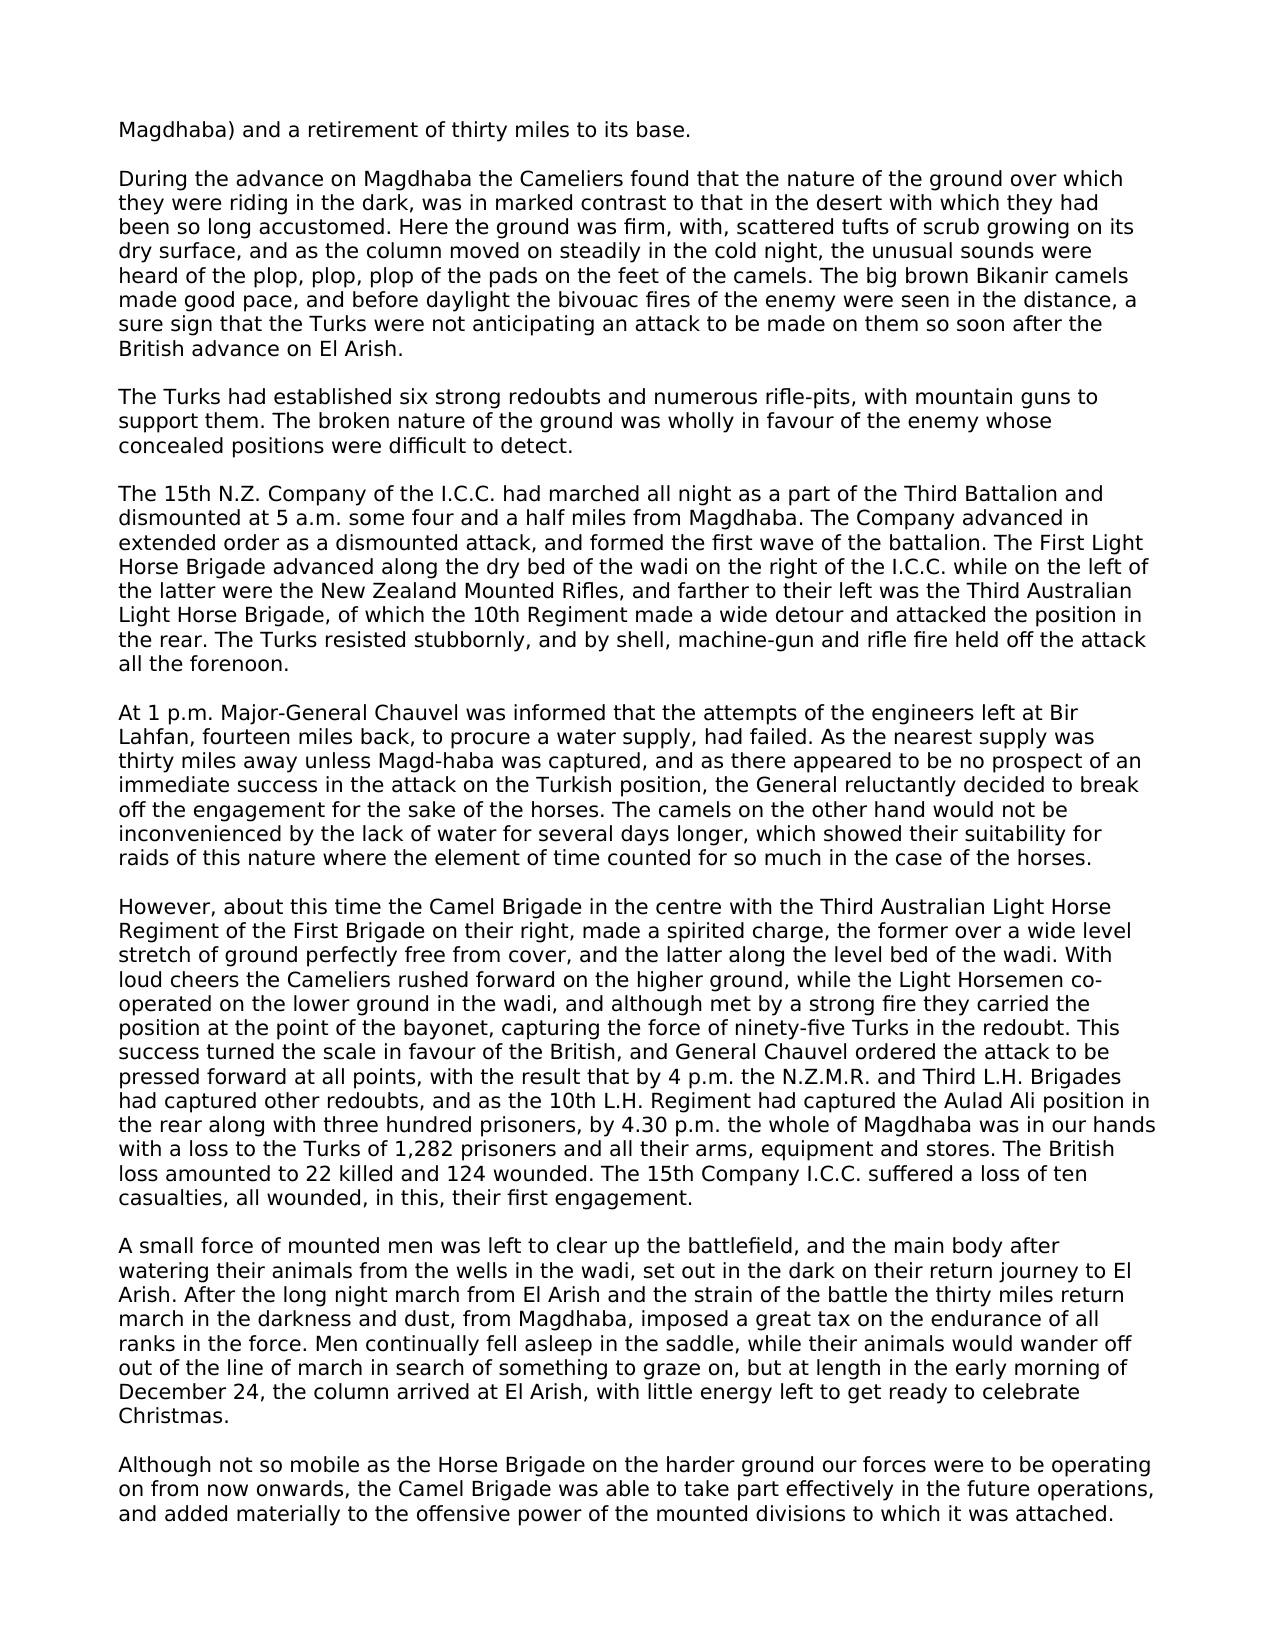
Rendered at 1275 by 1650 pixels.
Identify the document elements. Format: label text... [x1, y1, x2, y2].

text A small force of mounted men was left to clear up the battlefield, and the main body after watering their animals from the wells in the wadi, set out in the dark on their return journey to El Arish. After the long night march from El Arish and the strain of the battle the thirty miles return march in the darkness and dust, from Magdhaba, imposed a great tax on the endurance of all ranks in the force. Men continually fell asleep in the saddle, while their animals would wander off out of the line of march in search of something to graze on, but at length in the early morning of December 24, the column arrived at El Arish, with little energy left to get ready to celebrate Christmas. [118, 1234, 1157, 1429]
text At 1 p.m. Major-General Chauvel was informed that the attempts of the engineers left at Bir Lahfan, fourteen miles back, to procure a water supply, had failed. As the nearest supply was thirty miles away unless Magd-haba was captured, and as there appeared to be no prospect of an immediate success in the attack on the Turkish position, the General reluctantly decided to break off the engagement for the sake of the horses. The camels on the other hand would not be inconvenienced by the lack of water for several days longer, which showed their suitability for raids of this nature where the element of time counted for so much in the case of the horses. [118, 701, 1157, 871]
text The 15th N.Z. Company of the I.C.C. had marched all night as a part of the Third Battalion and dismounted at 5 a.m. some four and a half miles from Magdhaba. The Company advanced in extended order as a dismounted attack, and formed the first wave of the battalion. The First Light Horse Brigade advanced along the dry bed of the wadi on the right of the I.C.C. while on the left of the latter were the New Zealand Mounted Rifles, and farther to their left was the Third Australian Light Horse Brigade, of which the 10th Regiment made a wide detour and attacked the position in the rear. The Turks resisted stubbornly, and by shell, machine-gun and rifle fire held off the attack all the forenoon. [118, 482, 1157, 676]
text Magdhaba) and a retirement of thirty miles to its base. [118, 118, 1157, 142]
text The Turks had established six strong redoubts and numerous rifle-pits, with mountain guns to support them. The broken nature of the ground was wholly in favour of the enemy whose concealed positions were difficult to detect. [118, 385, 1157, 458]
text Although not so mobile as the Horse Brigade on the harder ground our forces were to be operating on from now onwards, the Camel Brigade was able to take part effectively in the future operations, and added materially to the offensive power of the mounted divisions to which it was attached. [118, 1453, 1157, 1526]
text However, about this time the Camel Brigade in the centre with the Third Australian Light Horse Regiment of the First Brigade on their right, made a spirited charge, the former over a wide level stretch of ground perfectly free from cover, and the latter along the level bed of the wadi. With loud cheers the Cameliers rushed forward on the higher ground, while the Light Horsemen co-operated on the lower ground in the wadi, and although met by a strong fire they carried the position at the point of the bayonet, capturing the force of ninety-five Turks in the redoubt. This success turned the scale in favour of the British, and General Chauvel ordered the attack to be pressed forward at all points, with the result that by 4 p.m. the N.Z.M.R. and Third L.H. Brigades had captured other redoubts, and as the 10th L.H. Regiment had captured the Aulad Ali position in the rear along with three hundred prisoners, by 4.30 p.m. the whole of Magdhaba was in our hands with a loss to the Turks of 1,282 prisoners and all their arms, equipment and stores. The British loss amounted to 22 killed and 124 wounded. The 15th Company I.C.C. suffered a loss of ten casualties, all wounded, in this, their first engagement. [118, 895, 1157, 1210]
text During the advance on Magdhaba the Cameliers found that the nature of the ground over which they were riding in the dark, was in marked contrast to that in the desert with which they had been so long accustomed. Here the ground was firm, with, scattered tufts of scrub growing on its dry surface, and as the column moved on steadily in the cold night, the unusual sounds were heard of the plop, plop, plop of the pads on the feet of the camels. The big brown Bikanir camels made good pace, and before daylight the bivouac fires of the enemy were seen in the distance, a sure sign that the Turks were not anticipating an attack to be made on them so soon after the British advance on El Arish. [118, 167, 1157, 361]
